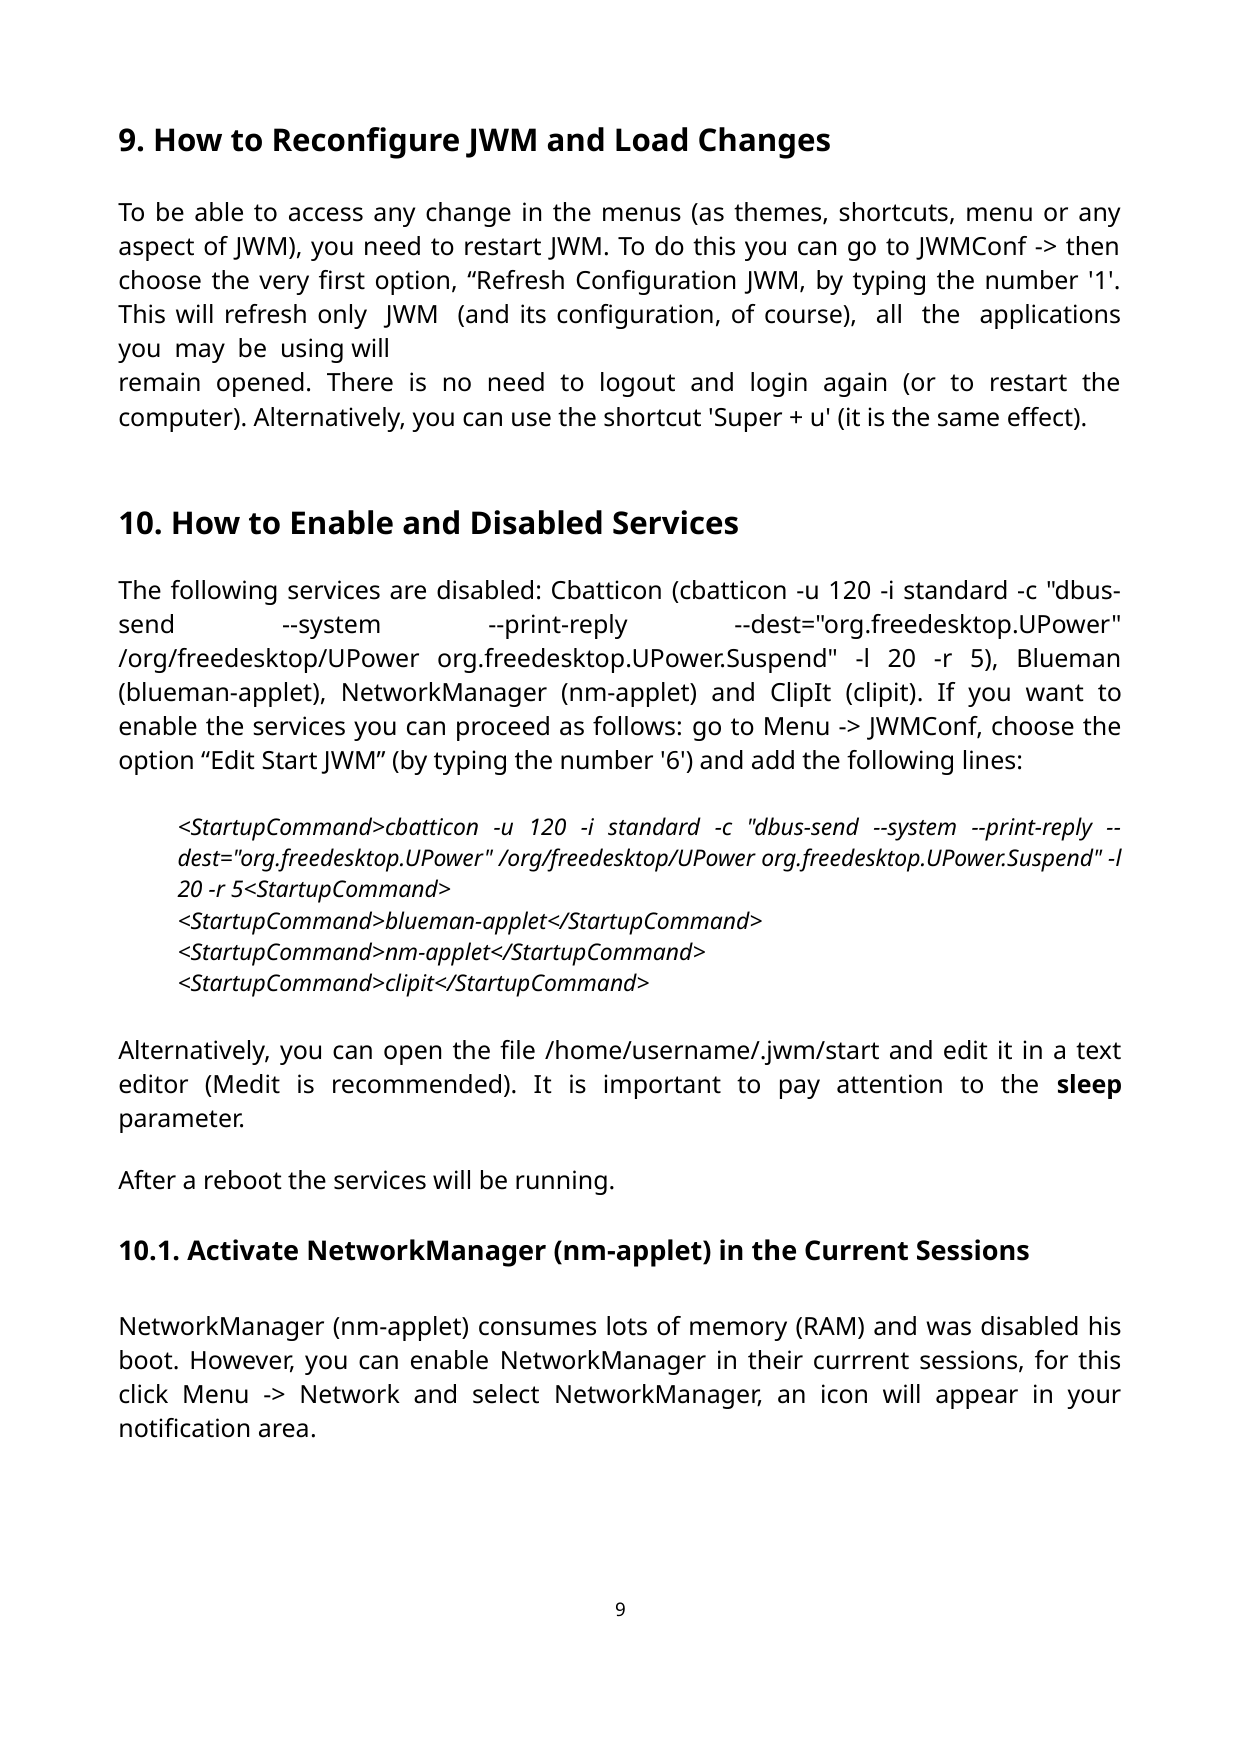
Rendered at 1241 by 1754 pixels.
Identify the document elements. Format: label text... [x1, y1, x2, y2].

subtitle 10.1. Activate NetworkManager (nm-applet) in the Current Sessions [118, 1231, 1122, 1268]
text Alternatively, you can open the file /home/username/.jwm/start and edit it in a text editor (Medit is recommended). It is important to pay attention to the sleep parameter. [118, 1032, 1122, 1134]
subtitle 10. How to Enable and Disabled Services [118, 501, 1122, 544]
subtitle 9. How to Reconfigure JWM and Load Changes [118, 118, 1122, 161]
text To be able to access any change in the menus (as themes, shortcuts, menu or any aspect of JWM), you need to restart JWM. To do this you can go to JWMConf -> then choose the very first option, “Refresh Configuration JWM, by typing the number '1'. This will refresh only JWM (and its configuration, of course), all the applications you may be using will [118, 195, 1122, 365]
text <StartupCommand>clipit</StartupCommand> [177, 967, 1122, 998]
text <StartupCommand>cbatticon -u 120 -i standard -c "dbus-send --system --print-reply --dest="org.freedesktop.UPower" /org/freedesktop/UPower org.freedesktop.UPower.Suspend" -l 20 -r 5<StartupCommand> [177, 811, 1122, 904]
text <StartupCommand>nm-applet</StartupCommand> [177, 936, 1122, 967]
text The following services are disabled: Cbatticon (cbatticon -u 120 -i standard -c "dbus-send --system --print-reply --dest="org.freedesktop.UPower" /org/freedesktop/UPower org.freedesktop.UPower.Suspend" -l 20 -r 5), Blueman (blueman-applet), NetworkManager (nm-applet) and ClipIt (clipit). If you want to enable the services you can proceed as follows: go to Menu -> JWMConf, choose the option “Edit Start JWM” (by typing the number '6') and add the following lines: [118, 572, 1122, 777]
text remain opened. There is no need to logout and login again (or to restart the computer). Alternatively, you can use the shortcut 'Super + u' (it is the same effect). [118, 365, 1122, 433]
text <StartupCommand>blueman-applet</StartupCommand> [177, 904, 1122, 936]
text After a reboot the services will be running. [118, 1163, 1122, 1197]
text NetworkManager (nm-applet) consumes lots of memory (RAM) and was disabled his boot. However, you can enable NetworkManager in their currrent sessions, for this click Menu -> Network and select NetworkManager, an icon will appear in your notification area. [118, 1309, 1122, 1445]
